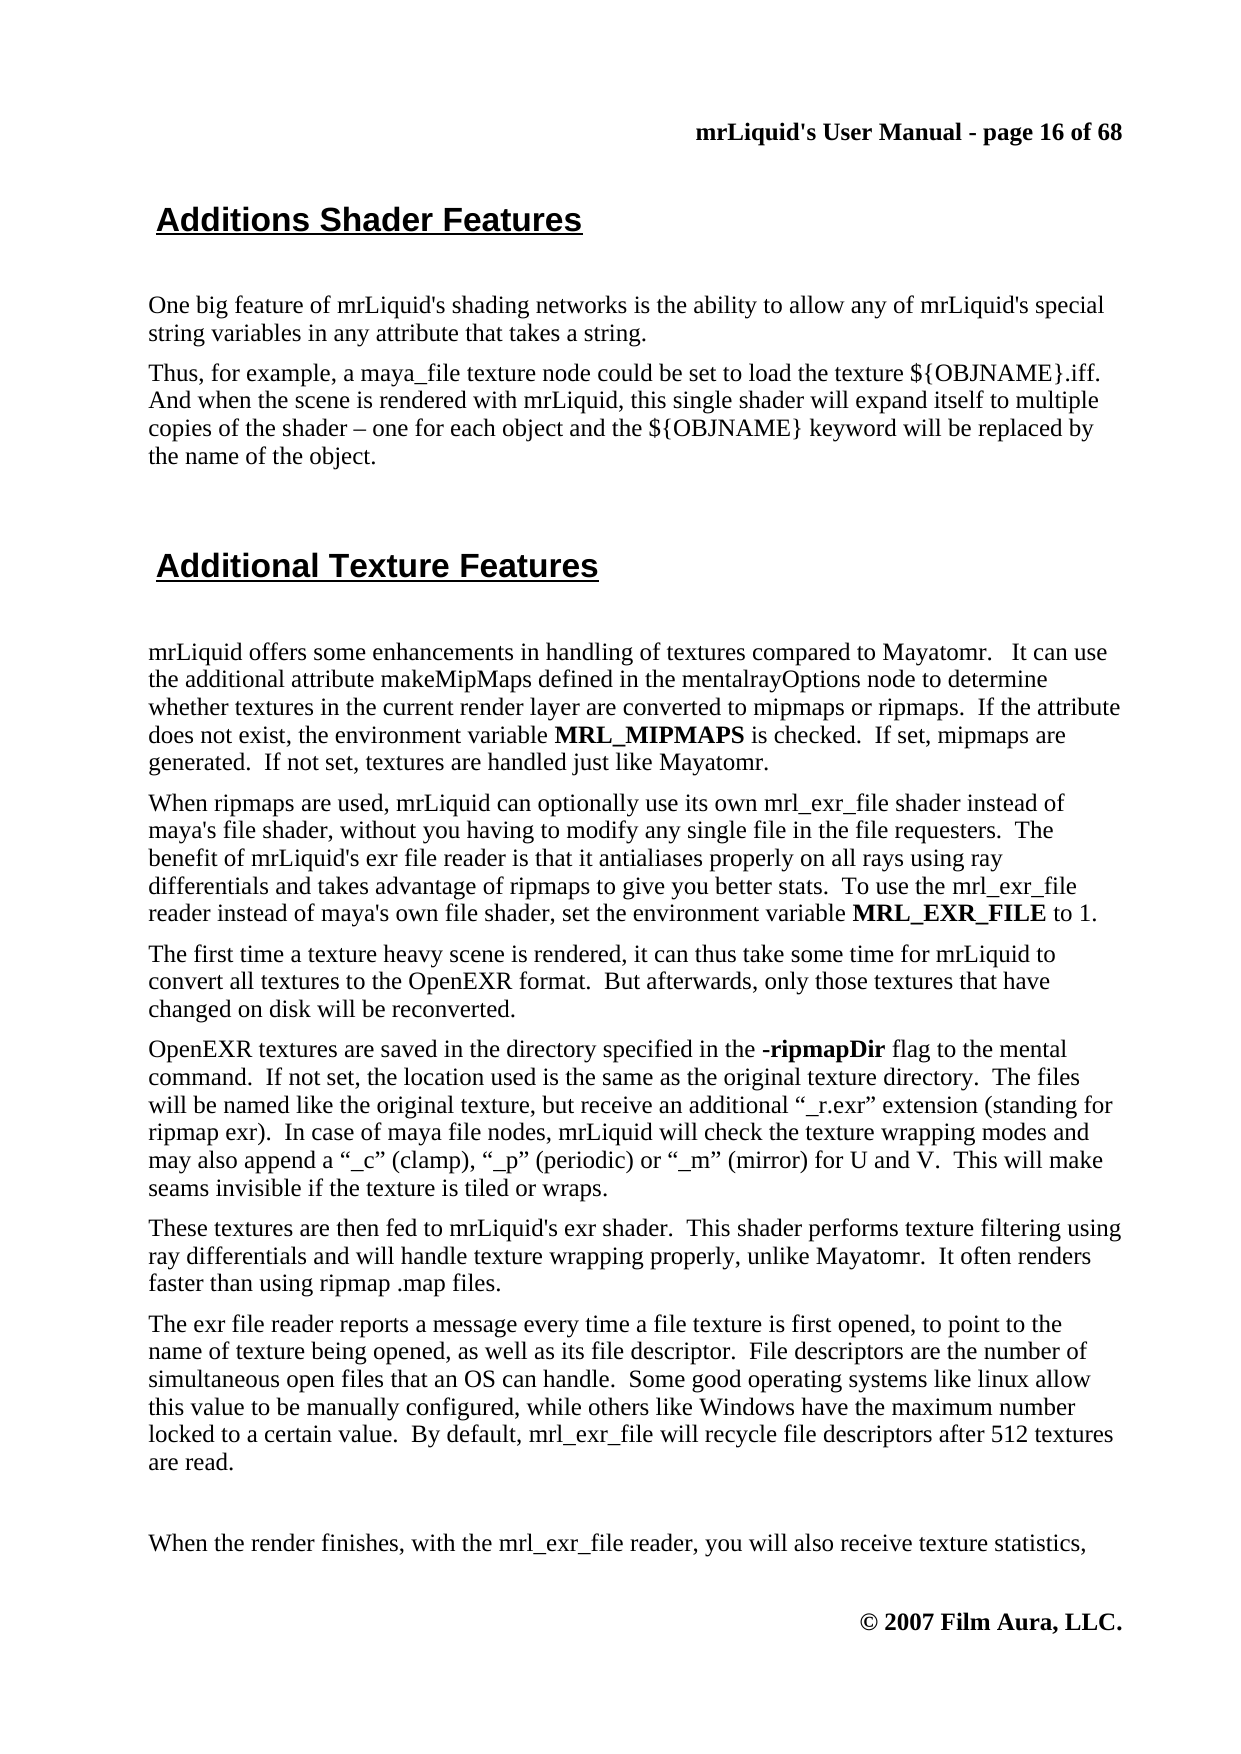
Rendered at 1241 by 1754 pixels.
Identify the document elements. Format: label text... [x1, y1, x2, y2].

text When ripmaps are used, mrLiquid can optionally use its own mrl_exr_file shader instead of maya's file shader, without you having to modify any single file in the file requesters. The benefit of mrLiquid's exr file reader is that it antialiases properly on all rays using ray differentials and takes advantage of ripmaps to give you better stats. To use the mrl_exr_file reader instead of maya's own file shader, set the environment variable MRL_EXR_FILE to 1. [148, 789, 1122, 927]
text OpenEXR textures are saved in the directory specified in the -ripmapDir flag to the mental command. If not set, the location used is the same as the original texture directory. The files will be named like the original texture, but receive an additional “_r.exr” extension (standing for ripmap exr). In case of maya file nodes, mrLiquid will check the texture wrapping modes and may also append a “_c” (clamp), “_p” (periodic) or “_m” (mirror) for U and V. This will make seams invisible if the texture is tiled or wraps. [148, 1035, 1122, 1202]
text mrLiquid offers some enhancements in handling of textures compared to Mayatomr. It can use the additional attribute makeMipMaps defined in the mentalrayOptions node to determine whether textures in the current render layer are converted to mipmaps or ripmaps. If the attribute does not exist, the environment variable MRL_MIPMAPS is checked. If set, mipmaps are generated. If not set, textures are handled just like Mayatomr. [148, 638, 1122, 776]
text The first time a texture heavy scene is rendered, it can thus take some time for mrLiquid to convert all textures to the OpenEXR format. But afterwards, only those textures that have changed on disk will be reconverted. [148, 940, 1122, 1023]
subtitle Additional Texture Features [118, 547, 1122, 585]
text These textures are then fed to mrLiquid's exr shader. This shader performs texture filtering using ray differentials and will handle texture wrapping properly, unlike Mayatomr. It often renders faster than using ripmap .map files. [148, 1214, 1122, 1297]
text The exr file reader reports a message every time a file texture is first opened, to point to the name of texture being opened, as well as its file descriptor. File descriptors are the number of simultaneous open files that an OS can handle. Some good operating systems like linux allow this value to be manually configured, while others like Windows have the maximum number locked to a certain value. By default, mrl_exr_file will recycle file descriptors after 512 textures are read. [148, 1310, 1122, 1476]
subtitle Additions Shader Features [118, 201, 1122, 238]
text One big feature of mrLiquid's shading networks is the ability to allow any of mrLiquid's special string variables in any attribute that takes a string. [148, 291, 1122, 346]
text When the render finishes, with the mrl_exr_file reader, you will also receive texture statistics, [148, 1529, 1122, 1556]
text Thus, for example, a maya_file texture node could be set to load the texture ${OBJNAME}.iff. And when the scene is rendered with mrLiquid, this single shader will expand itself to multiple copies of the shader – one for each object and the ${OBJNAME} keyword will be replaced by the name of the object. [148, 359, 1122, 470]
